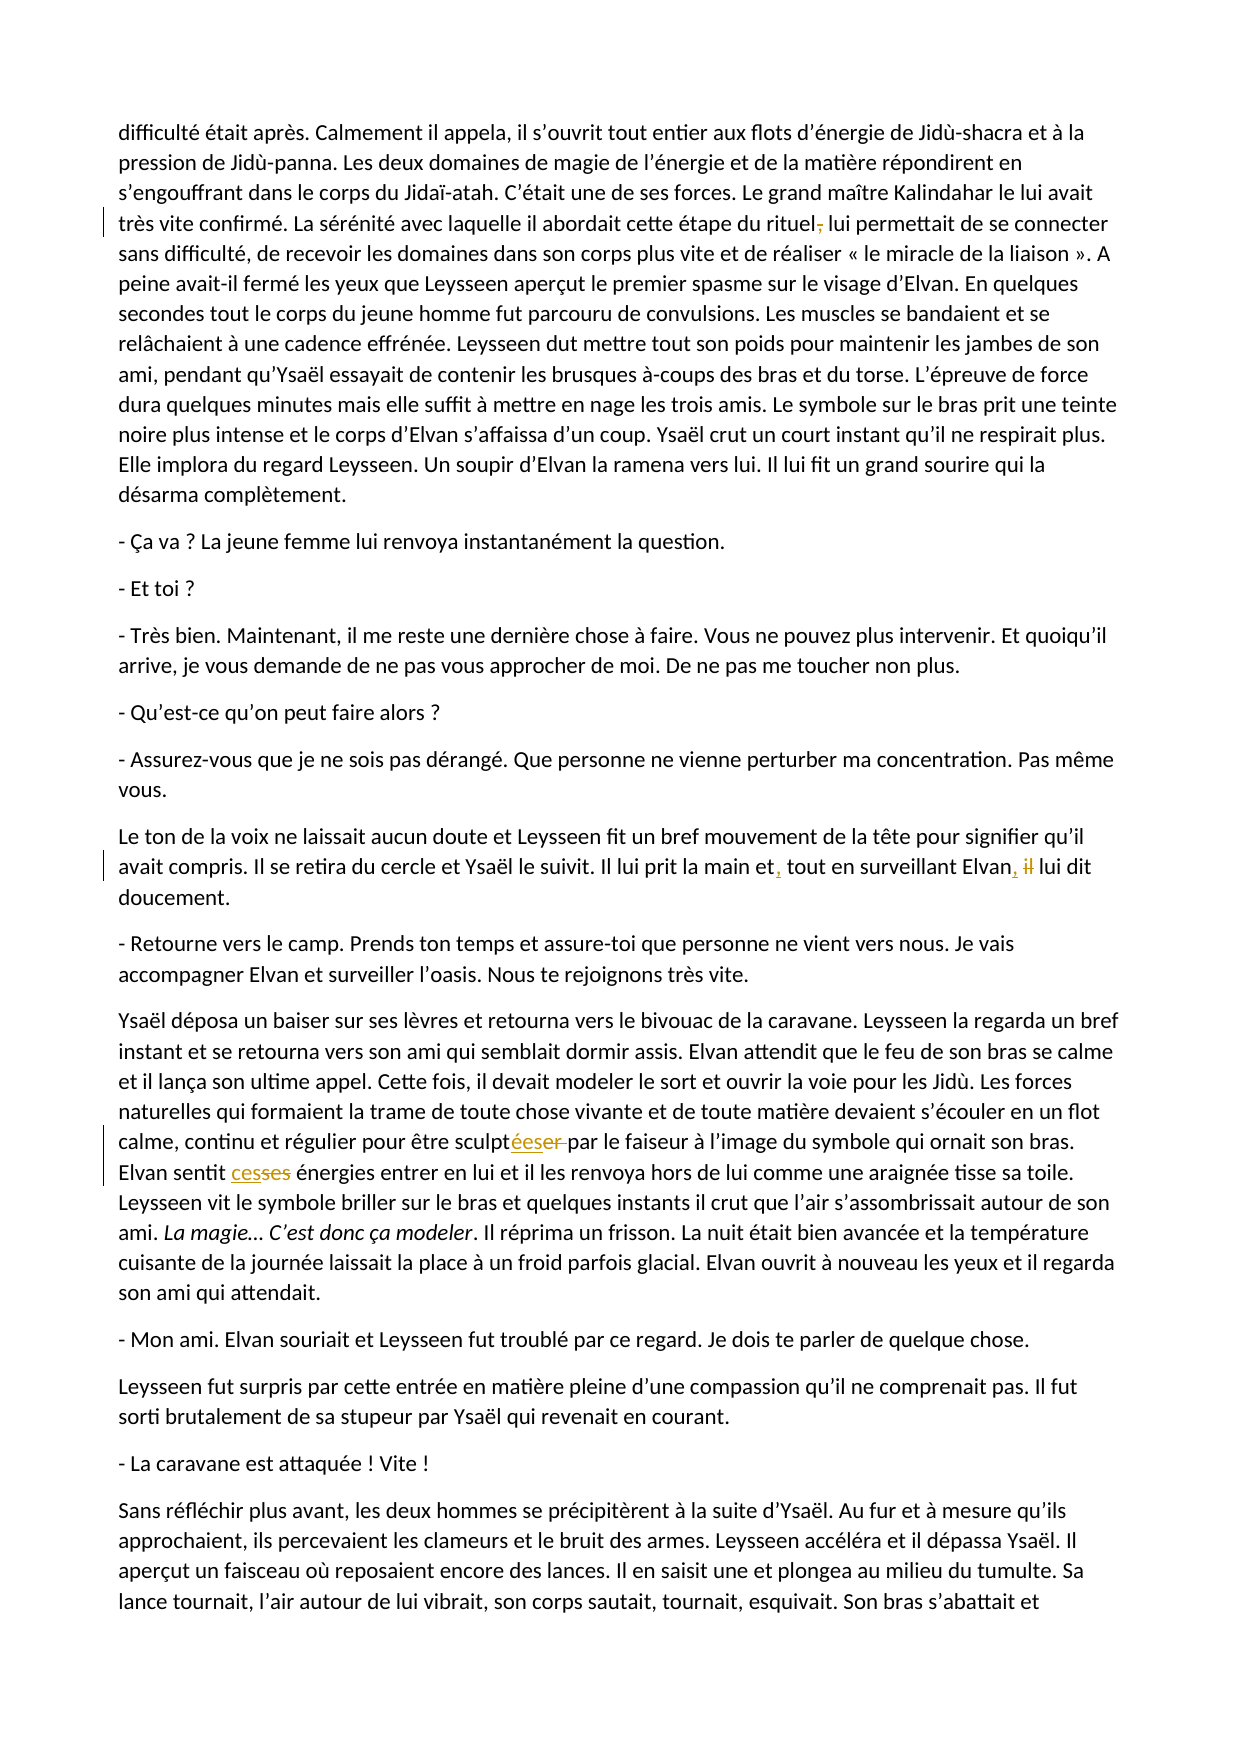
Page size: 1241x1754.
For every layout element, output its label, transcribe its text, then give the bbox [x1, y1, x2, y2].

text - Retourne vers le camp. Prends ton temps et assure-toi que personne ne vient vers nous. Je vais accompagner Elvan et surveiller l’oasis. Nous te rejoignons très vite. [118, 929, 1122, 988]
text Sans réfléchir plus avant, les deux hommes se précipitèrent à la suite d’Ysaël. Au fur et à mesure qu’ils approchaient, ils percevaient les clameurs et le bruit des armes. Leysseen accéléra et il dépassa Ysaël. Il aperçut un faisceau où reposaient encore des lances. Il en saisit une et plongea au milieu du tumulte. Sa lance tournait, l’air autour de lui vibrait, son corps sautait, tournait, esquivait. Son bras s’abattait et [118, 1496, 1122, 1615]
text - Mon ami. Elvan souriait et Leysseen fut troublé par ce regard. Je dois te parler de quelque chose. [118, 1325, 1122, 1353]
text - Ça va ? La jeune femme lui renvoya instantanément la question. [118, 527, 1122, 556]
text - Et toi ? [118, 574, 1122, 602]
text - Très bien. Maintenant, il me reste une dernière chose à faire. Vous ne pouvez plus intervenir. Et quoiqu’il arrive, je vous demande de ne pas vous approcher de moi. De ne pas me toucher non plus. [118, 621, 1122, 679]
text difficulté était après. Calmement il appela, il s’ouvrit tout entier aux flots d’énergie de Jidù-shacra et à la pression de Jidù-panna. Les deux domaines de magie de l’énergie et de la matière répondirent en s’engouffrant dans le corps du Jidaï-atah. C’était une de ses forces. Le grand maître Kalindahar le lui avait très vite confirmé. La sérénité avec laquelle il abordait cette étape du rituel lui permettait de se connecter sans difficulté, de recevoir les domaines dans son corps plus vite et de réaliser « le miracle de la liaison ». A peine avait-il fermé les yeux que Leysseen aperçut le premier spasme sur le visage d’Elvan. En quelques secondes tout le corps du jeune homme fut parcouru de convulsions. Les muscles se bandaient et se relâchaient à une cadence effrénée. Leysseen dut mettre tout son poids pour maintenir les jambes de son ami, pendant qu’Ysaël essayait de contenir les brusques à-coups des bras et du torse. L’épreuve de force dura quelques minutes mais elle suffit à mettre en nage les trois amis. Le symbole sur le bras prit une teinte noire plus intense et le corps d’Elvan s’affaissa d’un coup. Ysaël crut un court instant qu’il ne respirait plus. Elle implora du regard Leysseen. Un soupir d’Elvan la ramena vers lui. Il lui fit un grand sourire qui la désarma complètement. [118, 118, 1122, 509]
text - Assurez-vous que je ne sois pas dérangé. Que personne ne vienne perturber ma concentration. Pas même vous. [118, 745, 1122, 803]
text Leysseen fut surpris par cette entrée en matière pleine d’une compassion qu’il ne comprenait pas. Il fut sorti brutalement de sa stupeur par Ysaël qui revenait en courant. [118, 1372, 1122, 1431]
text - Qu’est-ce qu’on peut faire alors ? [118, 698, 1122, 726]
text Ysaël déposa un baiser sur ses lèvres et retourna vers le bivouac de la caravane. Leysseen la regarda un bref instant et se retourna vers son ami qui semblait dormir assis. Elvan attendit que le feu de son bras se calme et il lança son ultime appel. Cette fois, il devait modeler le sort et ouvrir la voie pour les Jidù. Les forces naturelles qui formaient la trame de toute chose vivante et de toute matière devaient s’écouler en un flot calme, continu et régulier pour être sculptéespar le faiseur à l’image du symbole qui ornait son bras. Elvan sentit ces énergies entrer en lui et il les renvoya hors de lui comme une araignée tisse sa toile. Leysseen vit le symbole briller sur le bras et quelques instants il crut que l’air s’assombrissait autour de son ami. La magie… C’est donc ça modeler. Il réprima un frisson. La nuit était bien avancée et la température cuisante de la journée laissait la place à un froid parfois glacial. Elvan ouvrit à nouveau les yeux et il regarda son ami qui attendait. [118, 1007, 1122, 1307]
text Le ton de la voix ne laissait aucun doute et Leysseen fit un bref mouvement de la tête pour signifier qu’il avait compris. Il se retira du cercle et Ysaël le suivit. Il lui prit la main et, tout en surveillant Elvan, lui dit doucement. [118, 822, 1122, 911]
text - La caravane est attaquée ! Vite ! [118, 1449, 1122, 1477]
